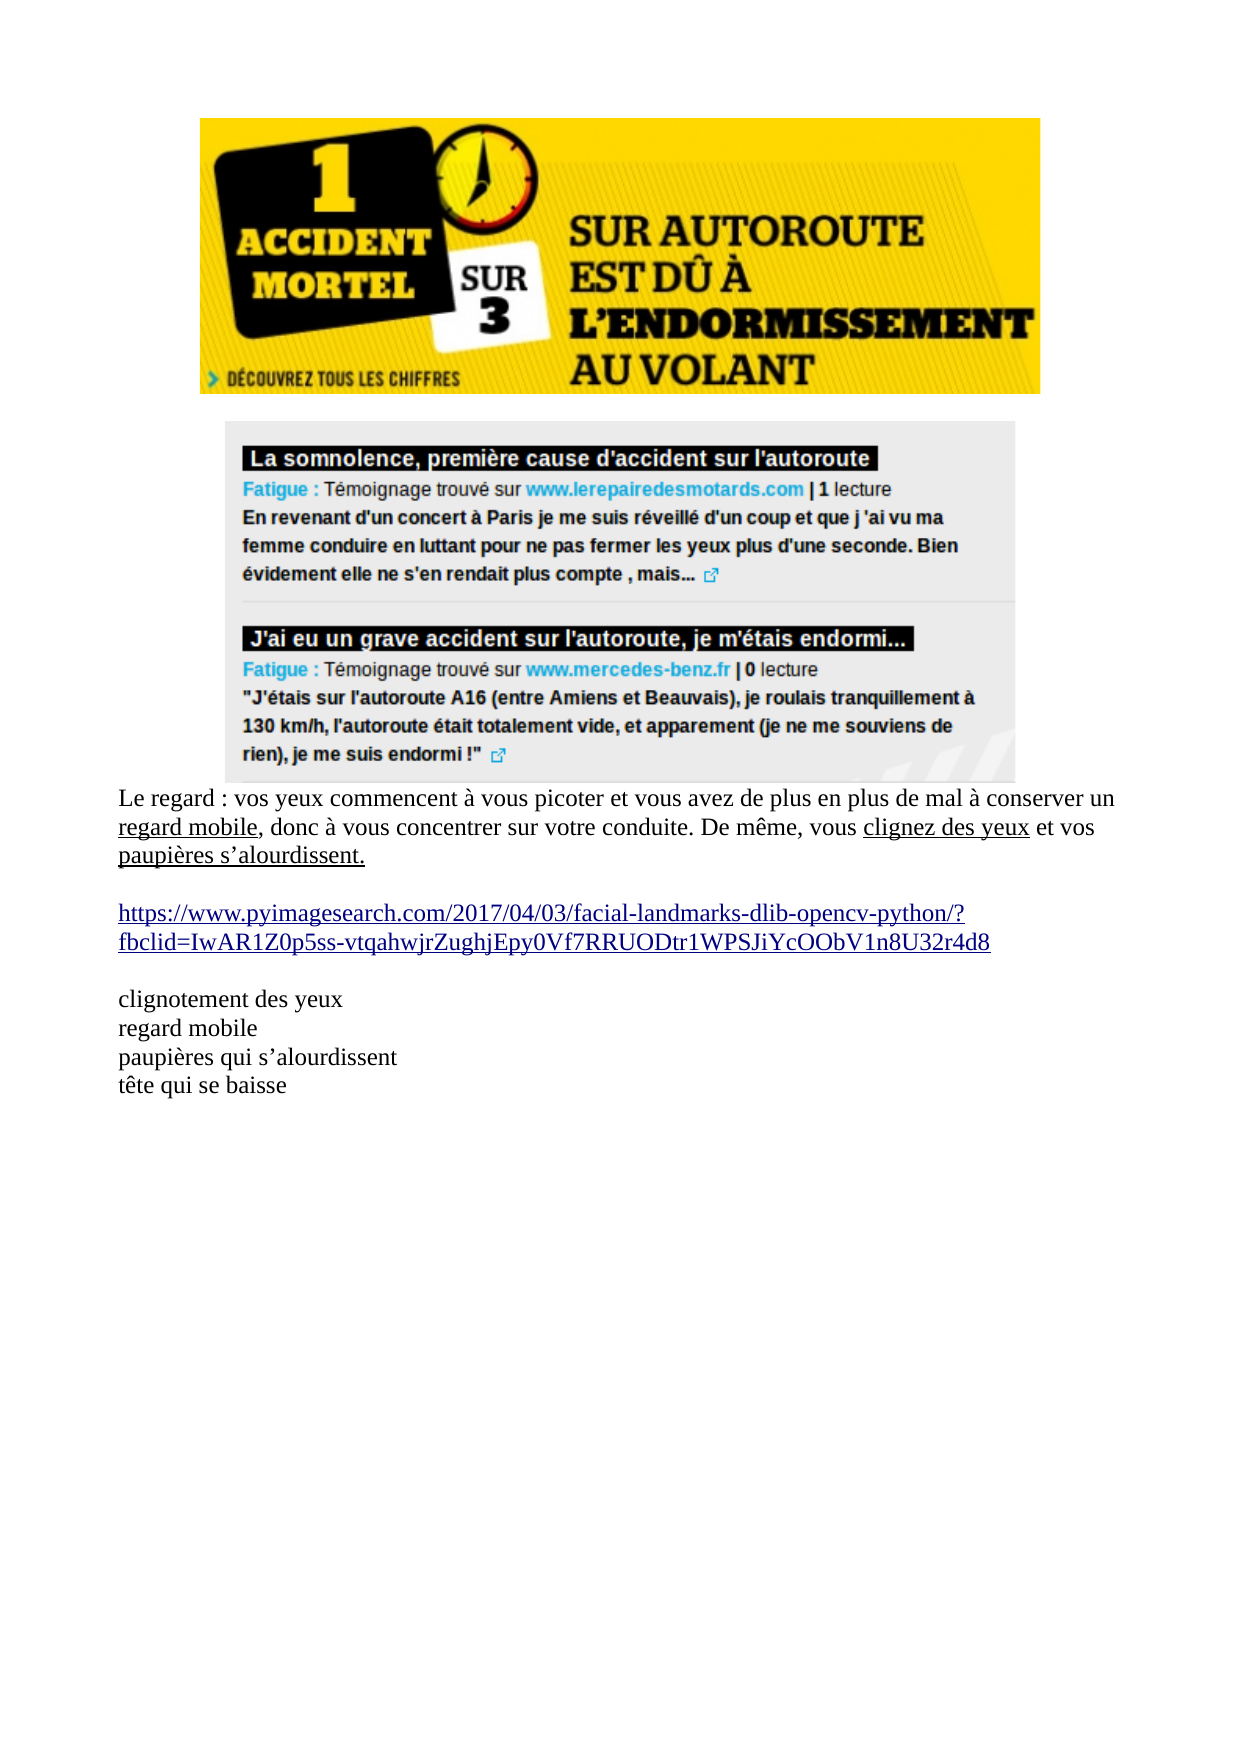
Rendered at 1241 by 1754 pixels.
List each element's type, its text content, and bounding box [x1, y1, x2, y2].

text paupières qui s’alourdissent [118, 1042, 1122, 1070]
text tête qui se baisse [118, 1070, 1122, 1099]
picture [199, 118, 1041, 394]
picture [224, 421, 1016, 783]
text regard mobile [118, 1013, 1122, 1042]
text https://www.pyimagesearch.com/2017/04/03/facial-landmarks-dlib-opencv-python/?fbclid=IwAR1Z0p5ss-vtqahwjrZughjEpy0Vf7RRUODtr1WPSJiYcOObV1n8U32r4d8 [118, 898, 1122, 955]
text Le regard : vos yeux commencent à vous picoter et vous avez de plus en plus de mal à conserver un regard mobile, donc à vous concentrer sur votre conduite. De même, vous clignez des yeux et vos paupières s’alourdissent. [118, 422, 1122, 869]
text clignotement des yeux [118, 984, 1122, 1013]
